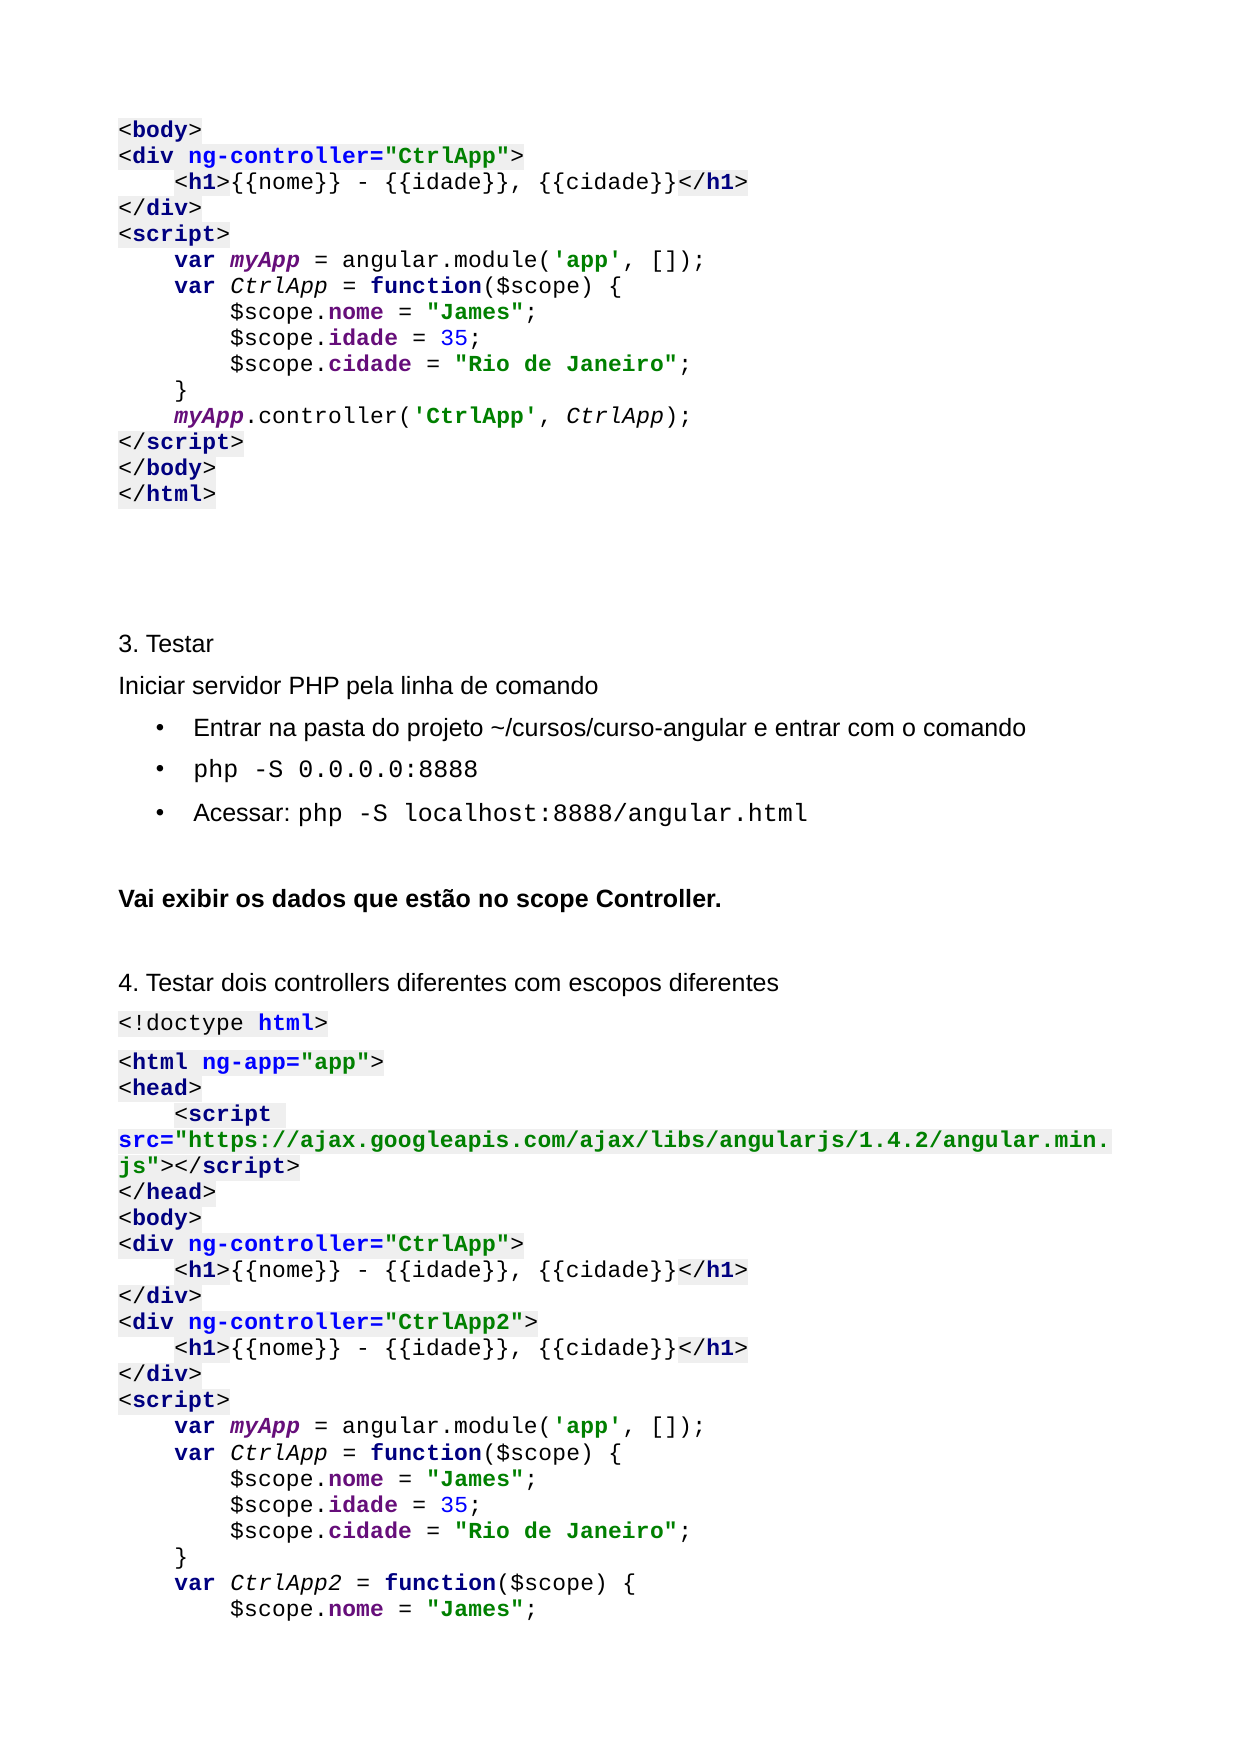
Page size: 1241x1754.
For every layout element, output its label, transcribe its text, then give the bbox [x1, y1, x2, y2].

text <h1>{{nome}} - {{idade}}, {{cidade}}</h1> [118, 1259, 1122, 1285]
text 3. Testar [118, 630, 1122, 658]
text var myApp = angular.module('app', []); [118, 1415, 1122, 1441]
text </head> [118, 1181, 1122, 1207]
text <body> [118, 118, 1122, 144]
text <div ng-controller="CtrlApp2"> [118, 1311, 1122, 1337]
text <h1>{{nome}} - {{idade}}, {{cidade}}</h1> [118, 170, 1122, 196]
text $scope.idade = 35; [118, 326, 1122, 352]
text <div ng-controller="CtrlApp"> [118, 1233, 1122, 1259]
list Entrar na pasta do projeto ~/cursos/curso-angular e entrar com o comando [156, 714, 1122, 742]
list php -S 0.0.0.0:8888 [156, 757, 1122, 785]
text $scope.cidade = "Rio de Janeiro"; [118, 352, 1122, 378]
text var CtrlApp = function($scope) { [118, 274, 1122, 300]
text <script> [118, 222, 1122, 248]
text $scope.nome = "James"; [118, 1597, 1122, 1623]
text <body> [118, 1207, 1122, 1233]
text Vai exibir os dados que estão no scope Controller. [118, 885, 1122, 913]
text var CtrlApp2 = function($scope) { [118, 1571, 1122, 1597]
text var CtrlApp = function($scope) { [118, 1441, 1122, 1467]
text var myApp = angular.module('app', []); [118, 248, 1122, 274]
text <h1>{{nome}} - {{idade}}, {{cidade}}</h1> [118, 1337, 1122, 1363]
text </body> [118, 457, 1122, 483]
text </div> [118, 1363, 1122, 1389]
text </div> [118, 196, 1122, 222]
text <script src="https://ajax.googleapis.com/ajax/libs/angularjs/1.4.2/angular.min.js"></script> [118, 1102, 1122, 1181]
text </html> [118, 483, 1122, 509]
list Acessar: php -S localhost:8888/angular.html [156, 799, 1122, 829]
text <script> [118, 1389, 1122, 1415]
text 4. Testar dois controllers diferentes com escopos diferentes [118, 969, 1122, 997]
text </div> [118, 1285, 1122, 1311]
text } [118, 1545, 1122, 1571]
text myApp.controller('CtrlApp', CtrlApp); [118, 404, 1122, 431]
text Iniciar servidor PHP pela linha de comando [118, 672, 1122, 700]
text <html ng-app="app"> [118, 1050, 1122, 1076]
text <div ng-controller="CtrlApp"> [118, 144, 1122, 170]
text <!doctype html> [118, 1011, 1122, 1037]
text </script> [118, 431, 1122, 457]
text $scope.cidade = "Rio de Janeiro"; [118, 1519, 1122, 1545]
text $scope.nome = "James"; [118, 300, 1122, 326]
text $scope.idade = 35; [118, 1493, 1122, 1519]
text $scope.nome = "James"; [118, 1467, 1122, 1493]
text <head> [118, 1076, 1122, 1102]
text } [118, 378, 1122, 404]
